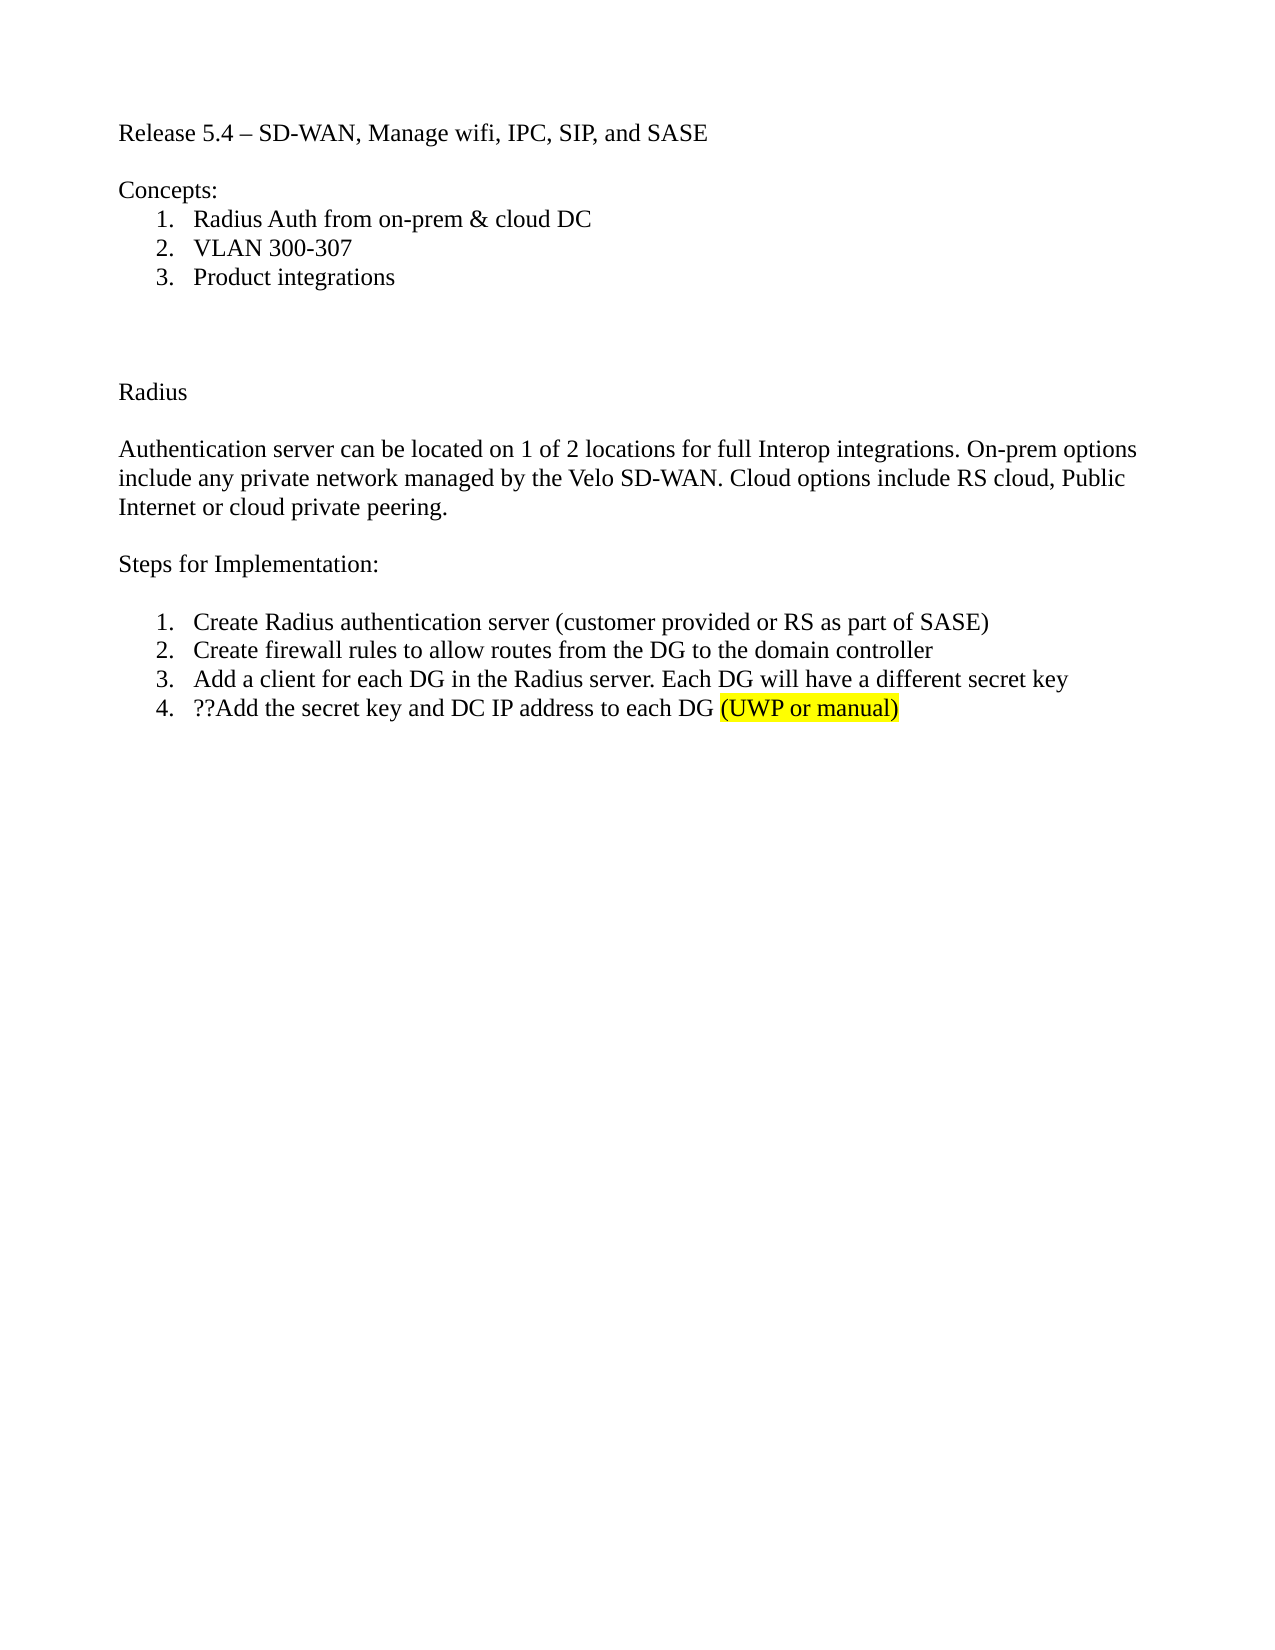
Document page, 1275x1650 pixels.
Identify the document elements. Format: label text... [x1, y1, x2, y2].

text Authentication server can be located on 1 of 2 locations for full Interop integrations. On-prem options include any private network managed by the Velo SD-WAN. Cloud options include RS cloud, Public Internet or cloud private peering. [118, 434, 1157, 521]
list VLAN 300-307 [156, 233, 1157, 262]
list Create Radius authentication server (customer provided or RS as part of SASE) [156, 607, 1157, 636]
list Product integrations [156, 262, 1157, 291]
list Add a client for each DG in the Radius server. Each DG will have a different secret key [156, 664, 1157, 693]
list Radius Auth from on-prem & cloud DC [156, 204, 1157, 233]
list Create firewall rules to allow routes from the DG to the domain controller [156, 636, 1157, 664]
text Release 5.4 – SD-WAN, Manage wifi, IPC, SIP, and SASE [118, 118, 1157, 147]
list ??Add the secret key and DC IP address to each DG (UWP or manual) [156, 693, 1157, 722]
text Steps for Implementation: [118, 549, 1157, 578]
text Radius [118, 377, 1157, 406]
text Concepts: [118, 176, 1157, 204]
